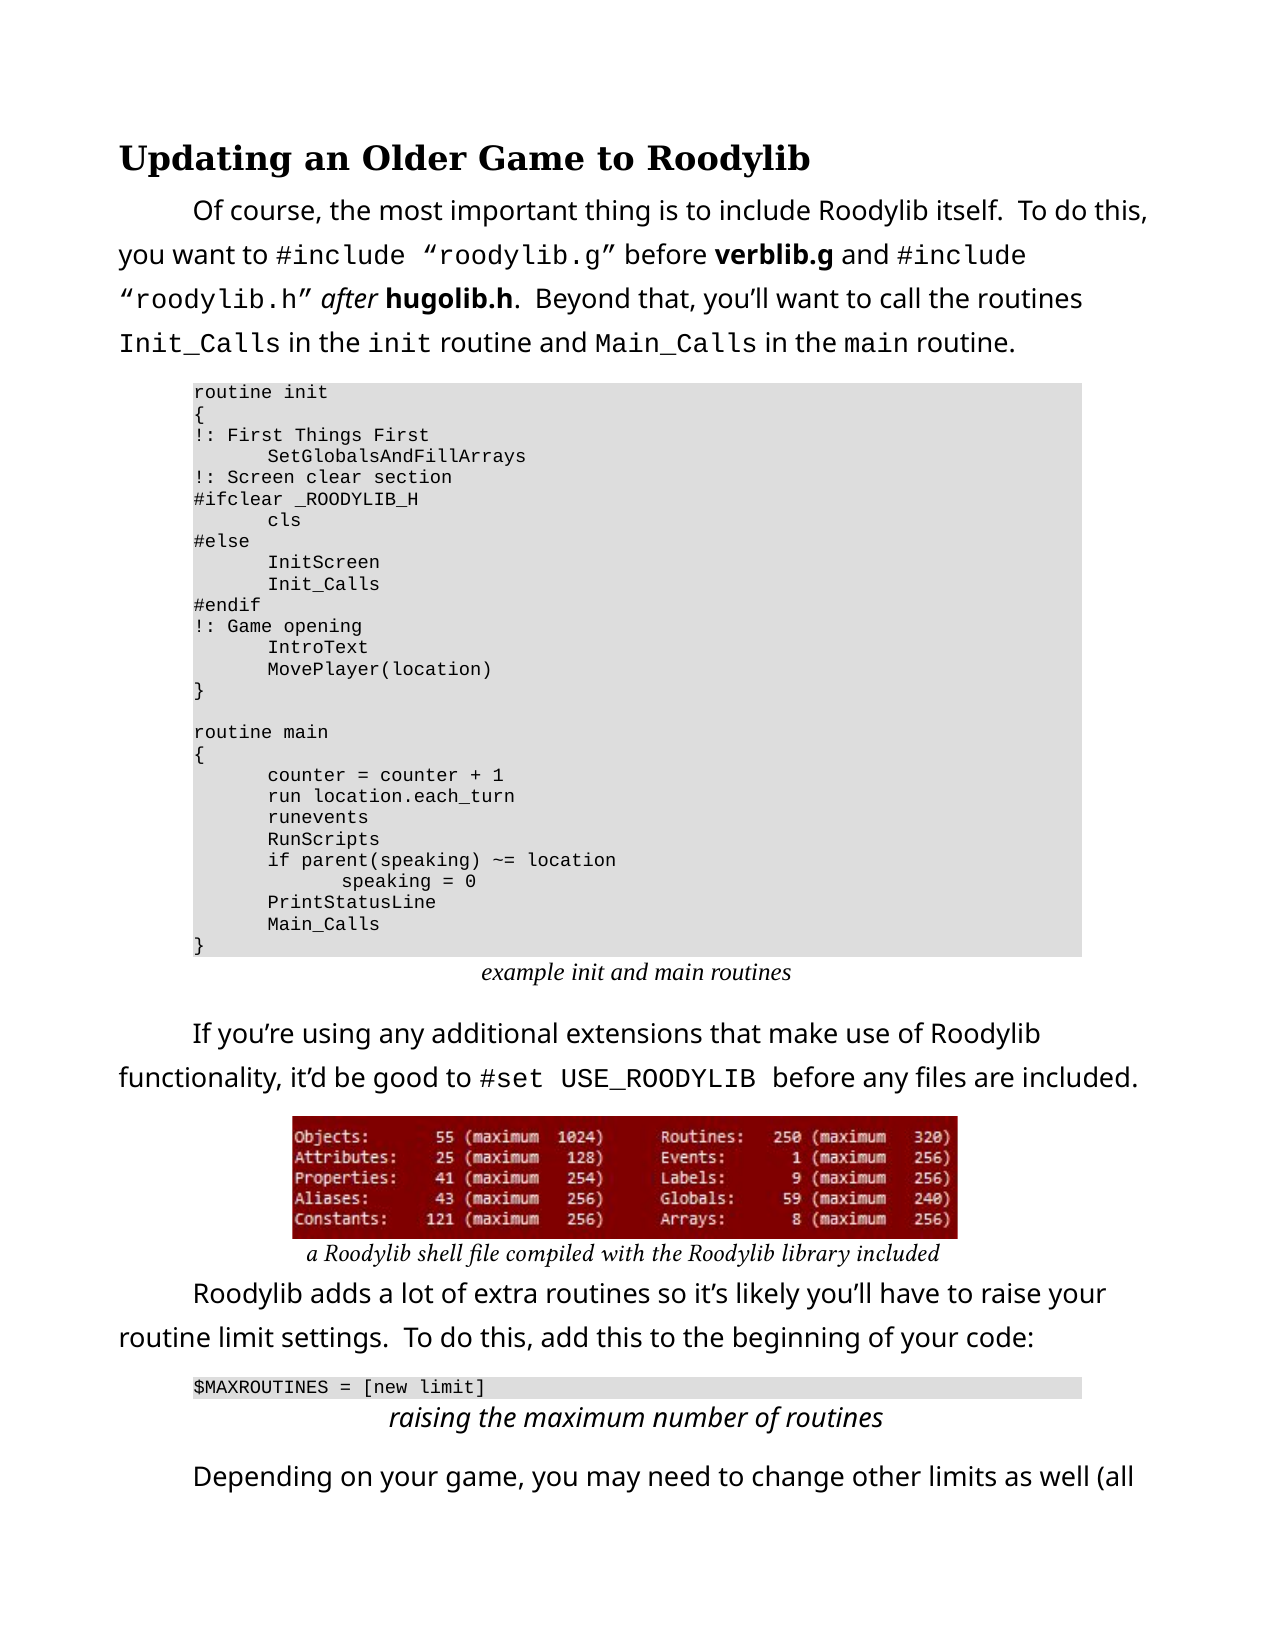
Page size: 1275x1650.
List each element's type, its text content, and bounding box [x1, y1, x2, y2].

text MovePlayer(location) [193, 659, 1082, 681]
text run location.each_turn [193, 787, 1082, 808]
text Depending on your game, you may need to change other limits as well (all [118, 1457, 1157, 1494]
text { [193, 404, 1082, 426]
text !: Game opening [193, 617, 1082, 638]
text SetGlobalsAndFillArrays [193, 447, 1082, 468]
text { [193, 744, 1082, 766]
text raising the maximum number of routines [118, 1399, 1157, 1436]
text Roodylib adds a lot of extra routines so it’s likely you’ll have to raise your routine limit settings. To do this, add this to the beginning of your code: [118, 1117, 1157, 1356]
text routine main [193, 723, 1082, 744]
text If you’re using any additional extensions that make use of Roodylib functionality, it’d be good to #set USE_ROODYLIB before any files are included. [118, 1014, 1157, 1096]
text #else [193, 532, 1082, 553]
text Init_Calls [193, 574, 1082, 596]
text #endif [193, 596, 1082, 617]
text #ifclear _ROODYLIB_H [193, 489, 1082, 511]
text cls [193, 511, 1082, 532]
text routine init [193, 383, 1082, 404]
text } [193, 681, 1082, 702]
text $MAXROUTINES = [new limit] [193, 1377, 1082, 1399]
text RunScripts [193, 829, 1082, 851]
text Main_Calls [193, 914, 1082, 936]
text counter = counter + 1 [193, 766, 1082, 787]
text if parent(speaking) ~= location [193, 851, 1082, 872]
text a Roodylib shell file compiled with the Roodylib library included [292, 1239, 958, 1267]
text Of course, the most important thing is to include Roodylib itself. To do this, you want to #include “roodylib.g” before verblib.g and #include “roodylib.h” after hugolib.h. Beyond that, you’ll want to call the routines Init_Calls in the init routine and Main_Calls in the main routine. [118, 191, 1157, 361]
text IntroText [193, 638, 1082, 659]
subtitle Updating an Older Game to Roodylib [118, 139, 1157, 178]
text example init and main routines [118, 957, 1157, 986]
text PrintStatusLine [193, 893, 1082, 914]
text !: First Things First [193, 426, 1082, 447]
text runevents [193, 808, 1082, 829]
text !: Screen clear section [193, 468, 1082, 489]
text [292, 1104, 958, 1116]
text speaking = 0 [193, 872, 1082, 893]
picture [292, 1116, 958, 1239]
text } [193, 936, 1082, 957]
text InitScreen [193, 553, 1082, 574]
